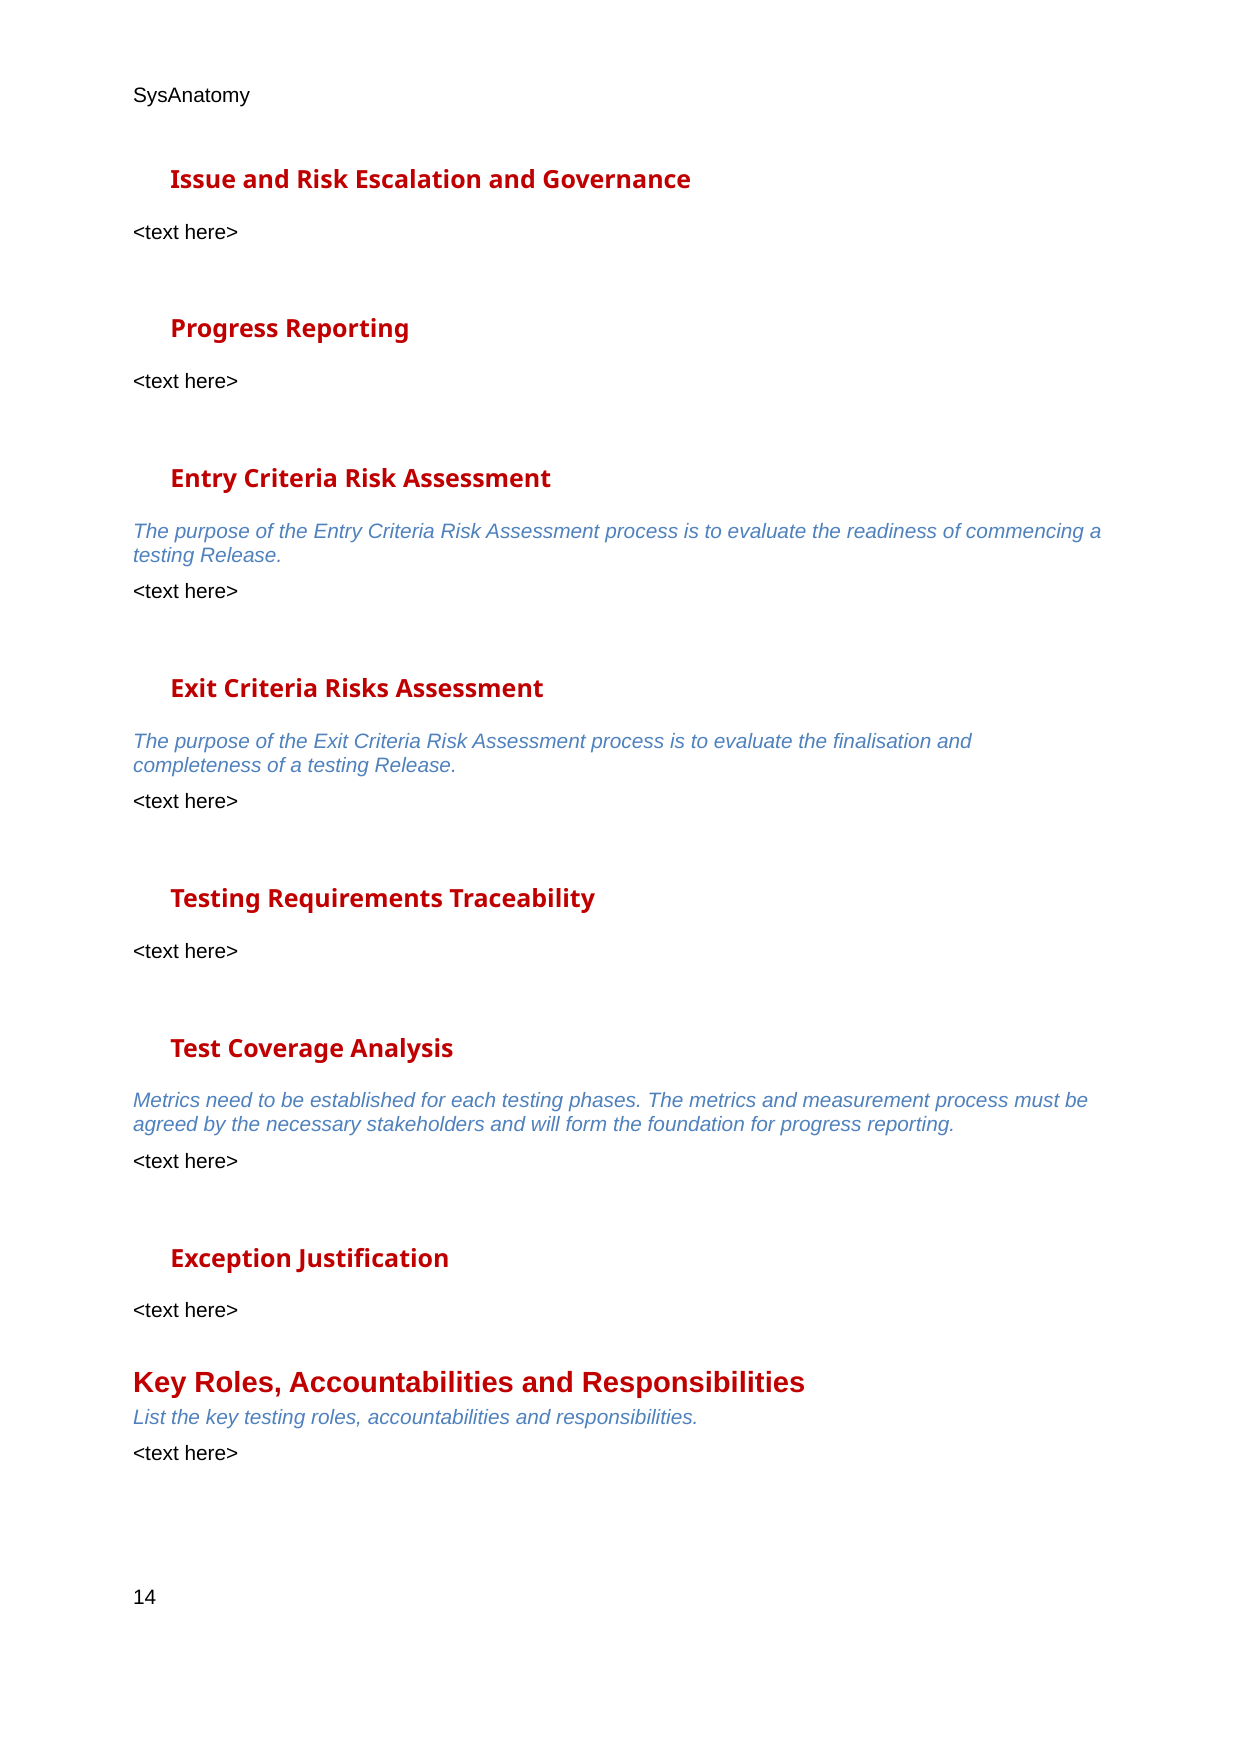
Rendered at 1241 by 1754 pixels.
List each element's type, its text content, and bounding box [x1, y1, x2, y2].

text The purpose of the Exit Criteria Risk Assessment process is to evaluate the finalisation and completeness of a testing Release. [133, 729, 1107, 777]
text <text here> [133, 579, 1107, 603]
subtitle Test Coverage Analysis [170, 1030, 1107, 1064]
text List the key testing roles, accountabilities and responsibilities. [133, 1405, 1107, 1429]
subtitle Issue and Risk Escalation and Governance [170, 162, 1107, 196]
text <text here> [133, 939, 1107, 963]
subtitle Key Roles, Accountabilities and Responsibilities [133, 1365, 1107, 1398]
text <text here> [133, 219, 1107, 243]
text <text here> [133, 1441, 1107, 1465]
text <text here> [133, 1149, 1107, 1173]
text Metrics need to be established for each testing phases. The metrics and measurement process must be agreed by the necessary stakeholders and will form the foundation for progress reporting. [133, 1088, 1107, 1136]
subtitle Exception Justification [170, 1240, 1107, 1274]
text <text here> [133, 789, 1107, 813]
text <text here> [133, 369, 1107, 393]
subtitle Testing Requirements Traceability [170, 881, 1107, 915]
text <text here> [133, 1298, 1107, 1322]
subtitle Progress Reporting [170, 311, 1107, 345]
subtitle Entry Criteria Risk Assessment [170, 461, 1107, 495]
subtitle Exit Criteria Risks Assessment [170, 671, 1107, 705]
text The purpose of the Entry Criteria Risk Assessment process is to evaluate the readiness of commencing a testing Release. [133, 519, 1107, 567]
